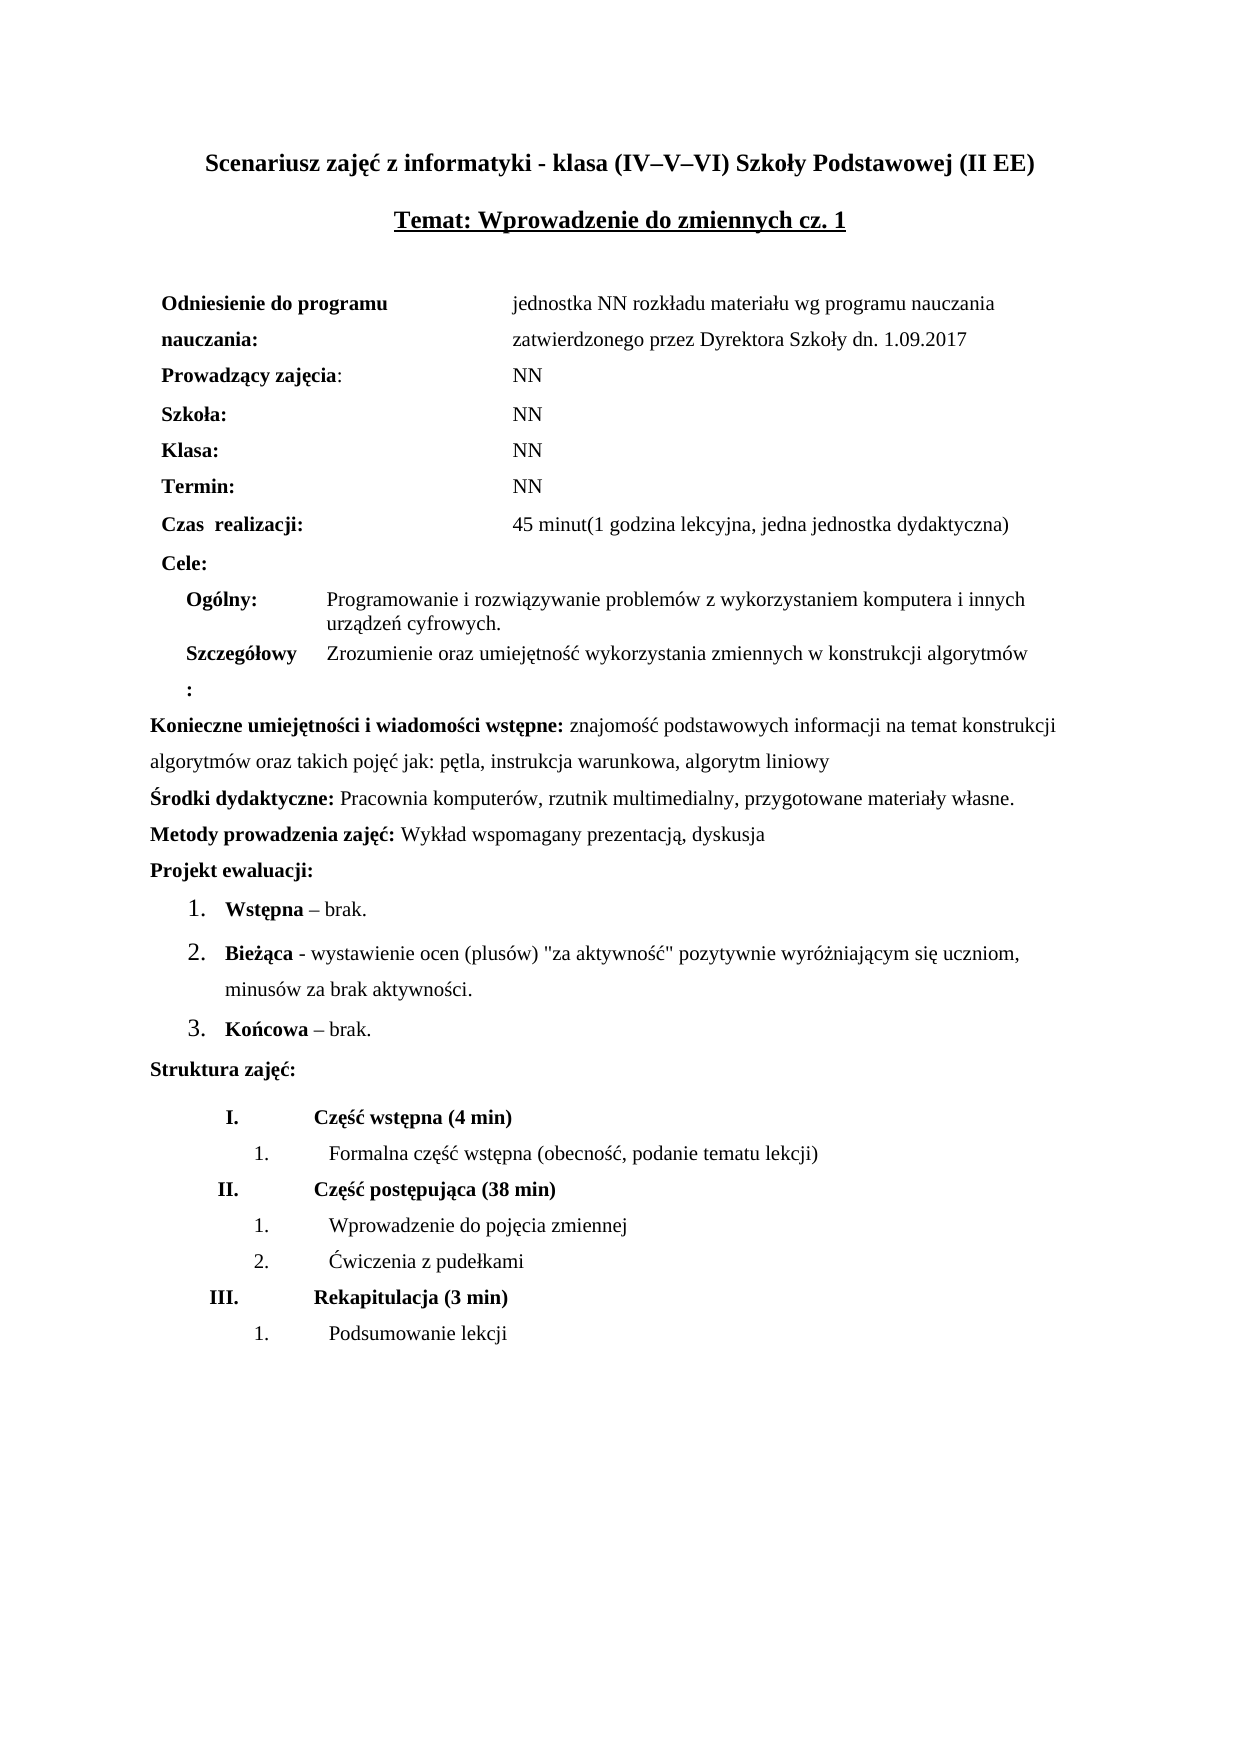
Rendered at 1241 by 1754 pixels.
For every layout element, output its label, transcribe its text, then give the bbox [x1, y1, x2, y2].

table_cell Zrozumienie oraz umiejętność wykorzystania zmiennych w konstrukcji algorytmów [315, 641, 1111, 713]
list Podsumowanie lekcji [253, 1321, 1090, 1345]
list Część wstępna (4 min) [239, 1105, 1090, 1129]
table_cell NN [501, 402, 1121, 438]
table_cell [150, 587, 174, 641]
list Końcowa – brak. [187, 1013, 1090, 1042]
list Bieżąca - wystawienie ocen (plusów) "za aktywność" pozytywnie wyróżniającym się uczniom, minusów za brak aktywności. [187, 937, 1090, 1001]
table_cell NN [501, 438, 1121, 474]
text Scenariusz zajęć z informatyki - klasa (IV–V–VI) Szkoły Podstawowej (II EE) [150, 148, 1090, 176]
table_cell Szczegółowy: [175, 641, 315, 713]
table_cell Szkoła: [150, 402, 501, 438]
table_header Cele: [150, 551, 315, 587]
text Struktura zajęć: [150, 1057, 1090, 1081]
list Formalna część wstępna (obecność, podanie tematu lekcji) [253, 1141, 1090, 1165]
list Wstępna – brak. [187, 893, 1090, 922]
text Projekt ewaluacji: [150, 857, 1090, 882]
table_cell Prowadzący zajęcia: [150, 364, 501, 402]
list Ćwiczenia z pudełkami [253, 1249, 1090, 1273]
table_header Odniesienie do programu nauczania: [150, 291, 501, 363]
table_cell Klasa: [150, 438, 501, 474]
table_header jednostka NN rozkładu materiału wg programu nauczania zatwierdzonego przez Dyrektora Szkoły dn. 1.09.2017 [501, 291, 1121, 363]
table_cell [150, 641, 174, 713]
table_cell 45 minut(1 godzina lekcyjna, jedna jednostka dydaktyczna) [501, 512, 1121, 551]
table_cell Programowanie i rozwiązywanie problemów z wykorzystaniem komputera i innych urządzeń cyfrowych. [315, 587, 1111, 641]
list Rekapitulacja (3 min) [239, 1285, 1090, 1309]
table_cell NN [501, 474, 1121, 512]
table_cell Ogólny: [175, 587, 315, 641]
text Konieczne umiejętności i wiadomości wstępne: znajomość podstawowych informacji na temat konstrukcji algorytmów oraz takich pojęć jak: pętla, instrukcja warunkowa, algorytm liniowy [150, 713, 1090, 773]
text Środki dydaktyczne: Pracownia komputerów, rzutnik multimedialny, przygotowane materiały własne. [150, 785, 1090, 809]
table_cell Czas realizacji: [150, 512, 501, 551]
table_cell Termin: [150, 474, 501, 512]
text Metody prowadzenia zajęć: Wykład wspomagany prezentacją, dyskusja [150, 821, 1090, 846]
table_header [315, 551, 1111, 587]
text Temat: Wprowadzenie do zmiennych cz. 1 [150, 205, 1090, 234]
list Część postępująca (38 min) [239, 1177, 1090, 1201]
list Wprowadzenie do pojęcia zmiennej [253, 1213, 1090, 1237]
table_cell NN [501, 364, 1121, 402]
